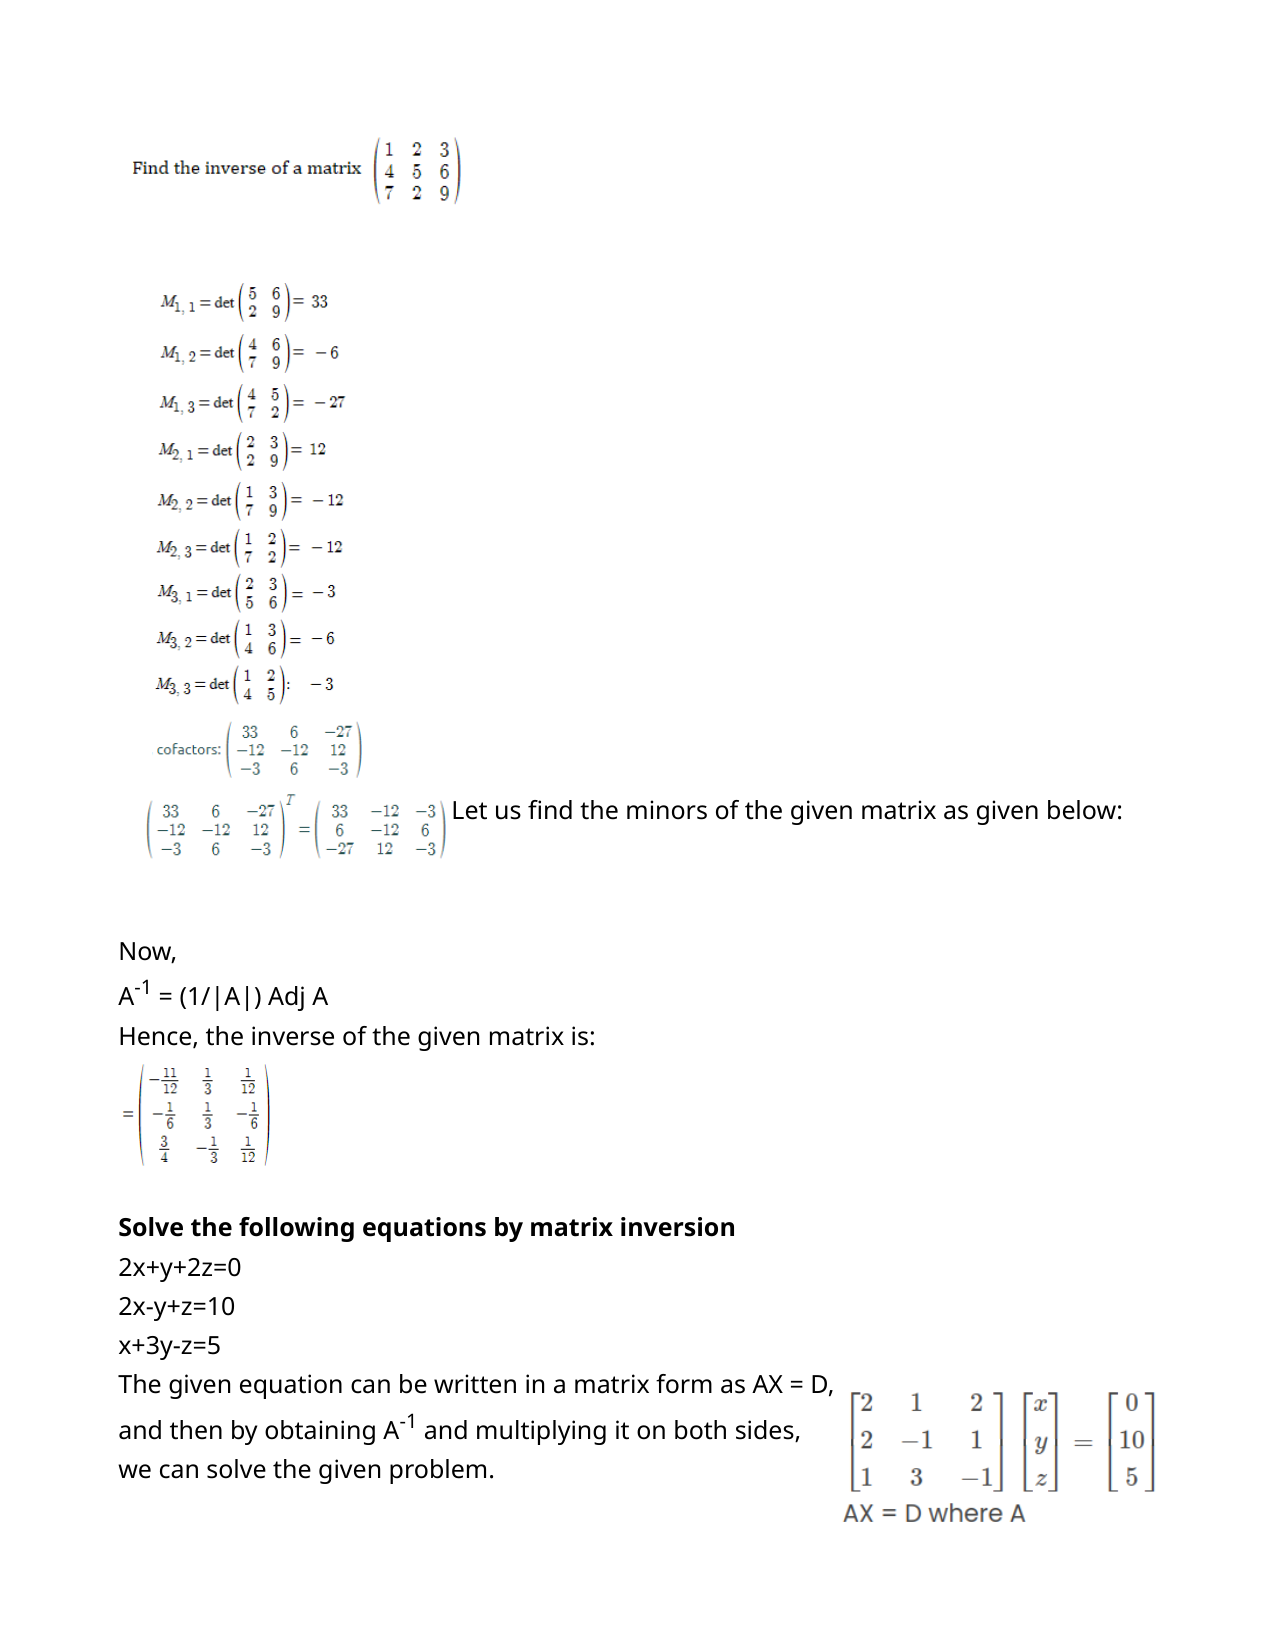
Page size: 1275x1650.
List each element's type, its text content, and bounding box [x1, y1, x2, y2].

text 2x-y+z=10 [118, 1288, 1157, 1322]
picture [118, 1058, 273, 1171]
text A-1 = (1/|A|) Adj A [118, 973, 1157, 1013]
text The given equation can be written in a matrix form as AX = D, and then by obtaining A-1 and multiplying it on both sides, we can solve the given problem. [118, 1367, 1157, 1486]
text x+3y-z=5 [118, 1328, 1157, 1362]
text Hence, the inverse of the given matrix is: [118, 1019, 1157, 1053]
picture [140, 281, 452, 871]
text Solve the following equations by matrix inversion [118, 1210, 1157, 1244]
text Let us find the minors of the given matrix as given below: [118, 254, 1157, 827]
picture [836, 1369, 1223, 1529]
text Now, [118, 934, 1157, 968]
text 2x+y+2z=0 [118, 1249, 1157, 1283]
picture [127, 123, 468, 220]
